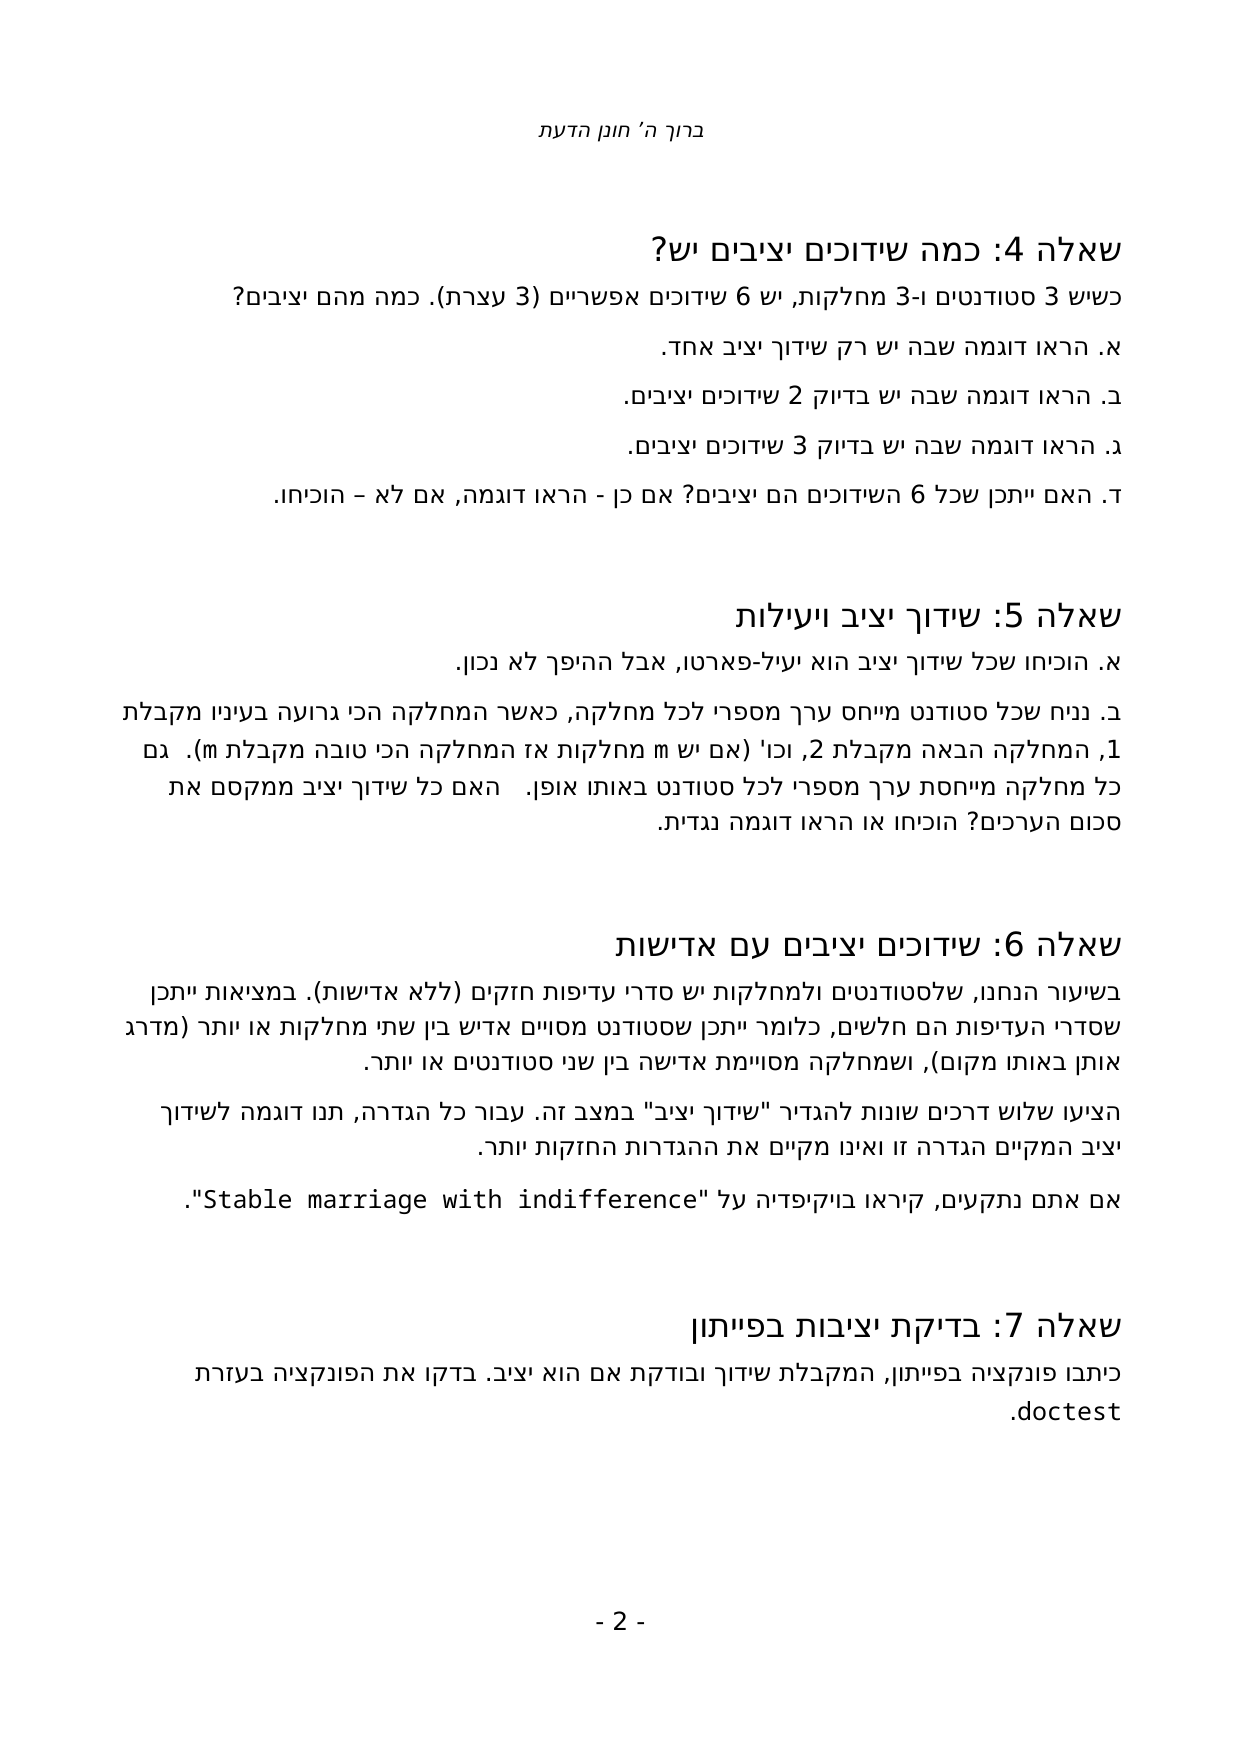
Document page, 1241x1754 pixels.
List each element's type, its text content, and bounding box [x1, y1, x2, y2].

text כיתבו פונקציה בפייתון, המקבלת שידוך ובודקת אם הוא יציב. בדקו את הפונקציה בעזרת doctest. [118, 1358, 1122, 1428]
text בשיעור הנחנו, שלסטודנטים ולמחלקות יש סדרי עדיפות חזקים (ללא אדישות). במציאות ייתכן שסדרי העדיפות הם חלשים, כלומר ייתכן שסטודנט מסויים אדיש בין שתי מחלקות או יותר (מדרג אותן באותו מקום), ושמחלקה מסויימת אדישה בין שני סטודנטים או יותר. [118, 977, 1122, 1076]
text אם אתם נתקעים, קיראו בויקיפדיה על "Stable marriage with indifference". [118, 1181, 1122, 1216]
text ד. האם ייתכן שכל 6 השידוכים הם יציבים? אם כן - הראו דוגמה, אם לא – הוכיחו. [118, 481, 1122, 510]
text ב. נניח שכל סטודנט מייחס ערך מספרי לכל מחלקה, כאשר המחלקה הכי גרועה בעיניו מקבלת 1, המחלקה הבאה מקבלת 2, וכו' (אם יש m מחלקות אז המחלקה הכי טובה מקבלת m). גם כל מחלקה מייחסת ערך מספרי לכל סטודנט באותו אופן. האם כל שידוך יציב ממקסם את סכום הערכים? הוכיחו או הראו דוגמה נגדית. [118, 697, 1122, 836]
text כשיש 3 סטודנטים ו-3 מחלקות, יש 6 שידוכים אפשריים (3 עצרת). כמה מהם יציבים? [118, 282, 1122, 311]
text ב. הראו דוגמה שבה יש בדיוק 2 שידוכים יציבים. [118, 381, 1122, 411]
subtitle שאלה 5: שידוך יציב ויעילות [118, 596, 1122, 635]
subtitle שאלה 4: כמה שידוכים יציבים יש? [118, 231, 1122, 270]
text א. הראו דוגמה שבה יש רק שידוך יציב אחד. [118, 332, 1122, 361]
text א. הוכיחו שכל שידוך יציב הוא יעיל-פארטו, אבל ההיפך לא נכון. [118, 647, 1122, 677]
subtitle שאלה 7: בדיקת יציבות בפייתון [118, 1306, 1122, 1345]
subtitle שאלה 6: שידוכים יציבים עם אדישות [118, 926, 1122, 965]
text ג. הראו דוגמה שבה יש בדיוק 3 שידוכים יציבים. [118, 431, 1122, 460]
text הציעו שלוש דרכים שונות להגדיר "שידוך יציב" במצב זה. עבור כל הגדרה, תנו דוגמה לשידוך יציב המקיים הגדרה זו ואינו מקיים את ההגדרות החזקות יותר. [118, 1097, 1122, 1161]
